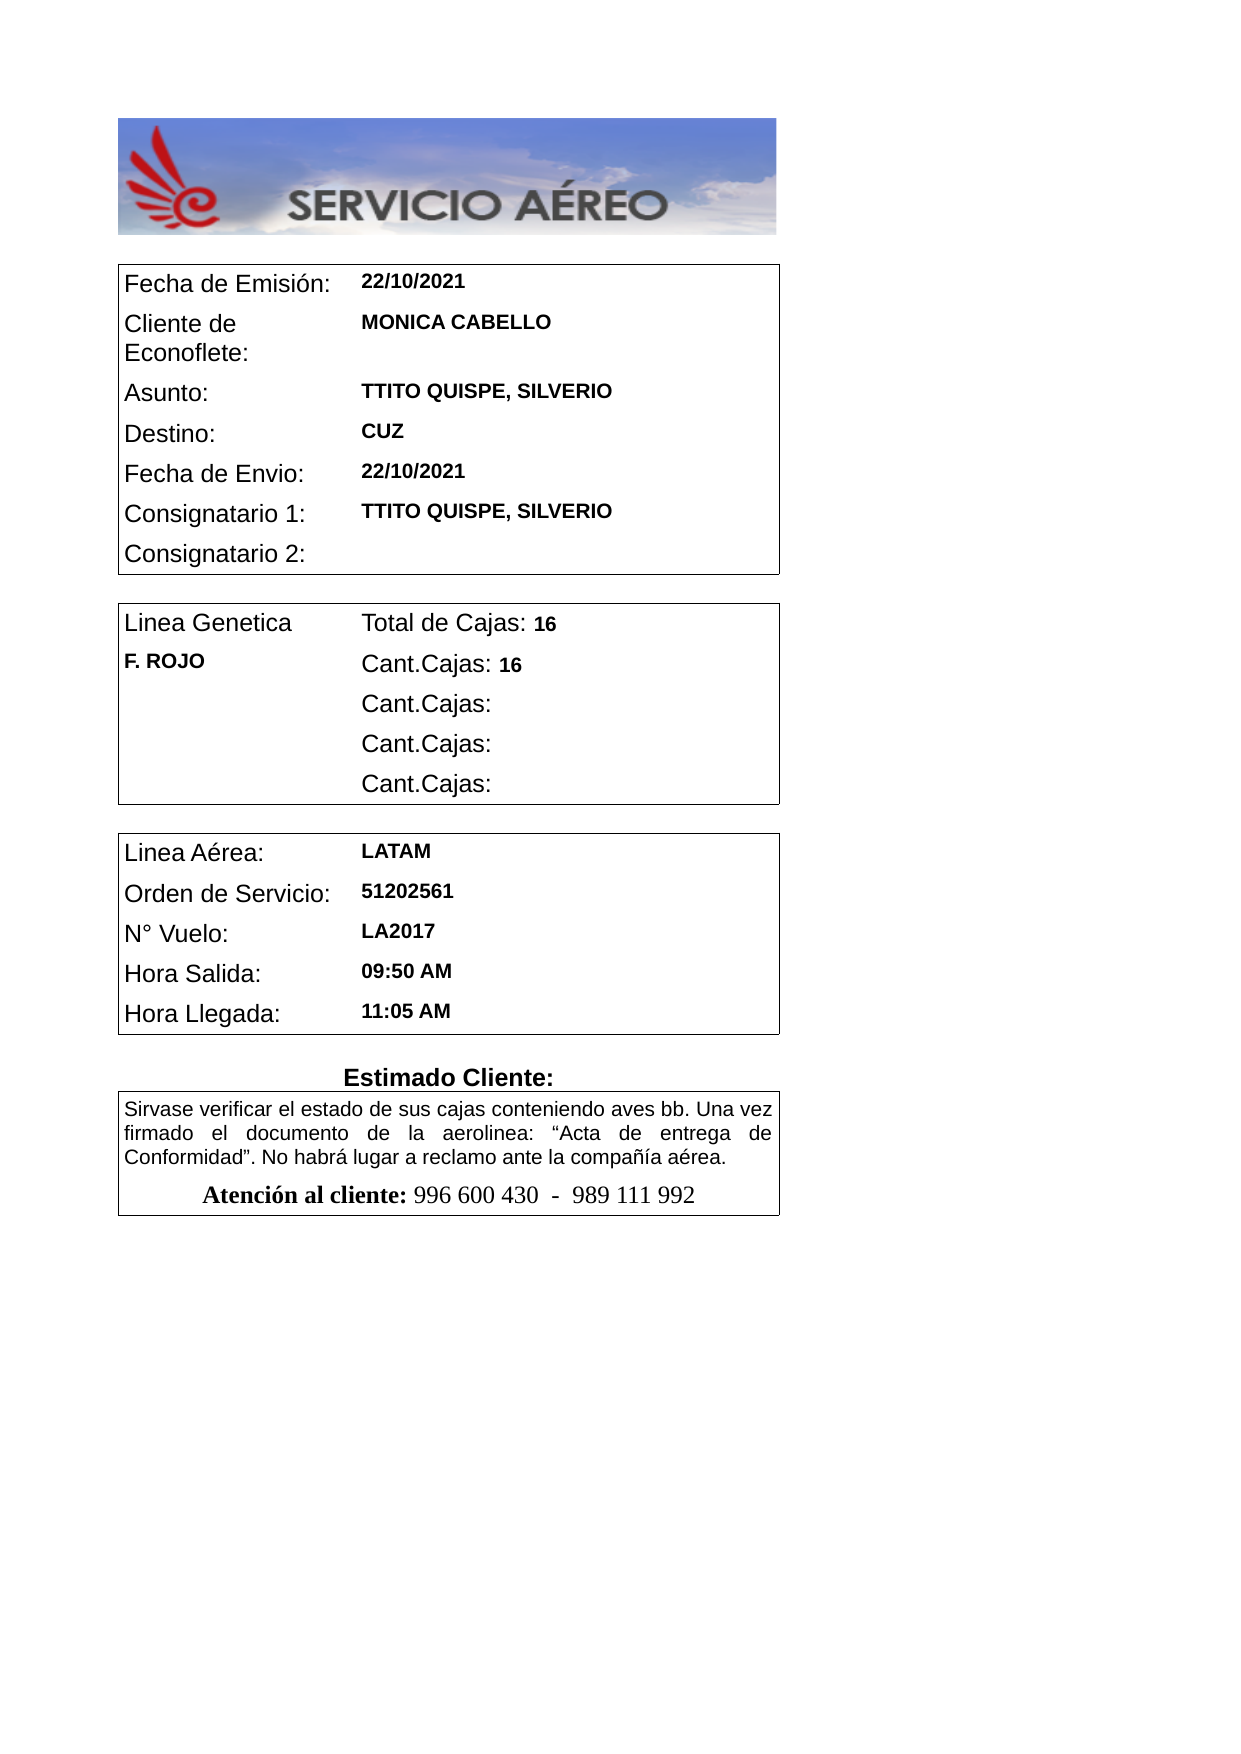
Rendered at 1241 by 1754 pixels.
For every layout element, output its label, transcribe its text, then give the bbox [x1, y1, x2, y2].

table_cell Hora Llegada: [119, 994, 356, 1034]
table_cell [118, 805, 356, 833]
table_cell [356, 805, 779, 833]
table_cell Atención al cliente: 996 600 430 - 989 111 992 [119, 1175, 779, 1215]
table_cell N° Vuelo: [119, 913, 356, 953]
table_cell Estimado Cliente: [118, 1035, 779, 1091]
table_cell Consignatario 1: [119, 493, 356, 533]
table_cell 22/10/2021 [356, 453, 779, 493]
table_header 22/10/2021 [356, 265, 779, 304]
table_cell CUZ [356, 413, 779, 453]
table_cell Cant.Cajas: [356, 723, 779, 763]
table_cell TTITO QUISPE, SILVERIO [356, 373, 779, 413]
table_cell [118, 575, 356, 603]
picture [118, 118, 777, 235]
table_cell [119, 683, 356, 723]
table_cell Total de Cajas: 16 [356, 604, 779, 643]
table_cell LA2017 [356, 913, 779, 953]
table_cell Sirvase verificar el estado de sus cajas conteniendo aves bb. Una vez firmado el documento de la aerolinea: “Acta de entrega de Conformidad”. No habrá lugar a reclamo ante la compañía aérea. [119, 1092, 779, 1175]
table_cell Orden de Servicio: [119, 873, 356, 913]
table_cell [119, 723, 356, 763]
table_cell Linea Aérea: [119, 834, 356, 873]
table_header Fecha de Emisión: [119, 265, 356, 304]
table_cell TTITO QUISPE, SILVERIO [356, 493, 779, 533]
table_cell MONICA CABELLO [356, 304, 779, 373]
table_cell [356, 534, 779, 574]
table_cell Cant.Cajas: 16 [356, 643, 779, 683]
table_cell Fecha de Envio: [119, 453, 356, 493]
table_cell Consignatario 2: [119, 534, 356, 574]
table_cell [119, 764, 356, 804]
table_cell 09:50 AM [356, 953, 779, 993]
table_cell 51202561 [356, 873, 779, 913]
table_cell Cant.Cajas: [356, 764, 779, 804]
table_cell Destino: [119, 413, 356, 453]
table_cell Asunto: [119, 373, 356, 413]
table_cell [356, 575, 779, 603]
table_cell Cliente de Econoflete: [119, 304, 356, 373]
table_cell F. ROJO [119, 643, 356, 683]
table_cell Cant.Cajas: [356, 683, 779, 723]
table_cell LATAM [356, 834, 779, 873]
table_cell Hora Salida: [119, 953, 356, 993]
table_cell Linea Genetica [119, 604, 356, 643]
table_cell 11:05 AM [356, 994, 779, 1034]
